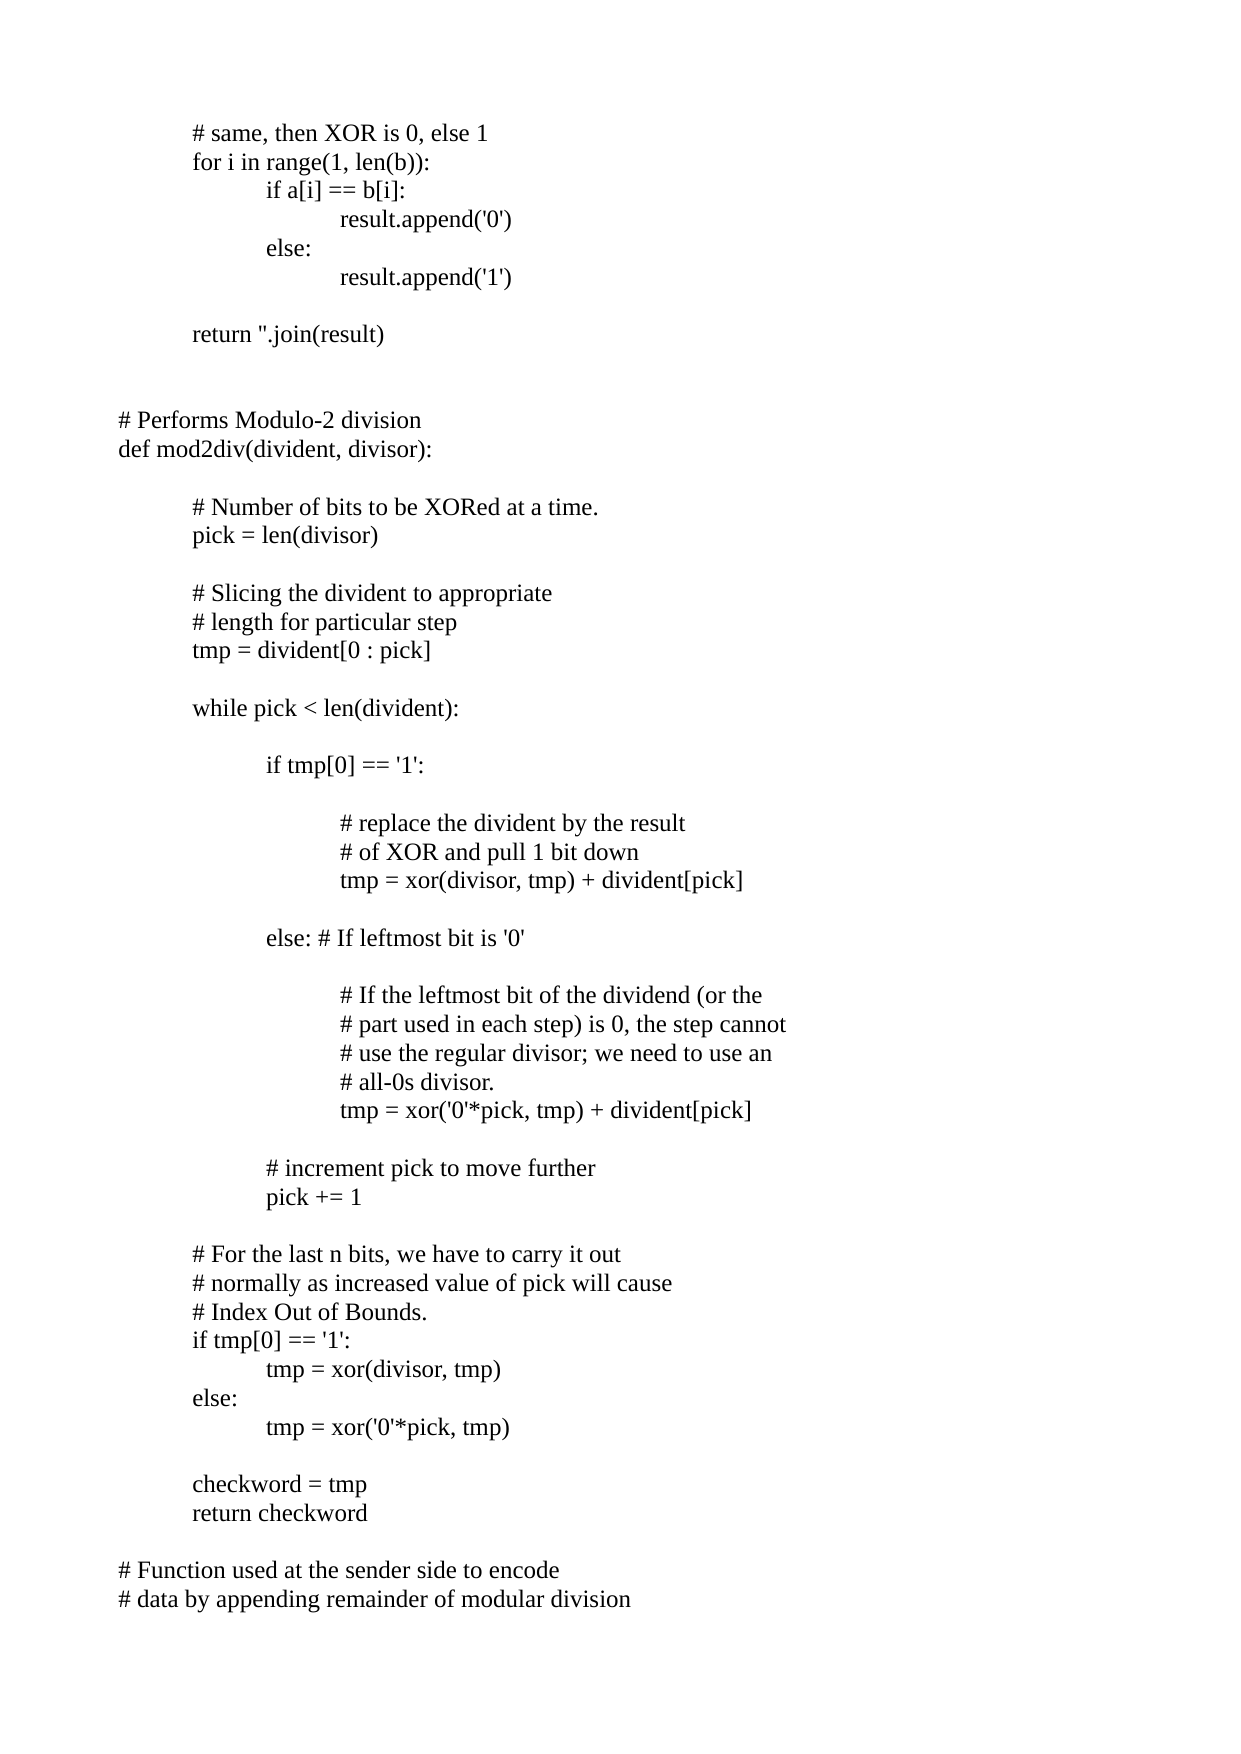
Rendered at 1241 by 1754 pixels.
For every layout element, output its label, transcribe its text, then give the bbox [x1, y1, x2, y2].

text def mod2div(divident, divisor): [118, 434, 1122, 463]
text # Slicing the divident to appropriate [118, 578, 1122, 607]
text # all-0s divisor. [118, 1067, 1122, 1096]
text result.append('1') [118, 262, 1122, 291]
text # increment pick to move further [118, 1153, 1122, 1182]
text # replace the divident by the result [118, 808, 1122, 837]
text if tmp[0] == '1': [118, 751, 1122, 779]
text if a[i] == b[i]: [118, 176, 1122, 204]
text # length for particular step [118, 607, 1122, 636]
text tmp = xor('0'*pick, tmp) [118, 1412, 1122, 1441]
text # part used in each step) is 0, the step cannot [118, 1009, 1122, 1038]
text else: # If leftmost bit is '0' [118, 923, 1122, 952]
text # Function used at the sender side to encode [118, 1556, 1122, 1584]
text pick = len(divisor) [118, 521, 1122, 549]
text checkword = tmp [118, 1469, 1122, 1498]
text else: [118, 1383, 1122, 1412]
text tmp = xor(divisor, tmp) [118, 1354, 1122, 1383]
text while pick < len(divident): [118, 693, 1122, 722]
text tmp = divident[0 : pick] [118, 636, 1122, 664]
text pick += 1 [118, 1182, 1122, 1211]
text if tmp[0] == '1': [118, 1326, 1122, 1354]
text # Number of bits to be XORed at a time. [118, 492, 1122, 521]
text return ''.join(result) [118, 319, 1122, 348]
text tmp = xor('0'*pick, tmp) + divident[pick] [118, 1096, 1122, 1124]
text return checkword [118, 1498, 1122, 1527]
text tmp = xor(divisor, tmp) + divident[pick] [118, 866, 1122, 894]
text # Performs Modulo-2 division [118, 406, 1122, 434]
text # For the last n bits, we have to carry it out [118, 1239, 1122, 1268]
text # same, then XOR is 0, else 1 [118, 118, 1122, 147]
text # use the regular divisor; we need to use an [118, 1038, 1122, 1067]
text # If the leftmost bit of the dividend (or the [118, 981, 1122, 1009]
text for i in range(1, len(b)): [118, 147, 1122, 176]
text else: [118, 233, 1122, 262]
text # Index Out of Bounds. [118, 1297, 1122, 1326]
text # of XOR and pull 1 bit down [118, 837, 1122, 866]
text result.append('0') [118, 204, 1122, 233]
text # data by appending remainder of modular division [118, 1584, 1122, 1613]
text # normally as increased value of pick will cause [118, 1268, 1122, 1297]
